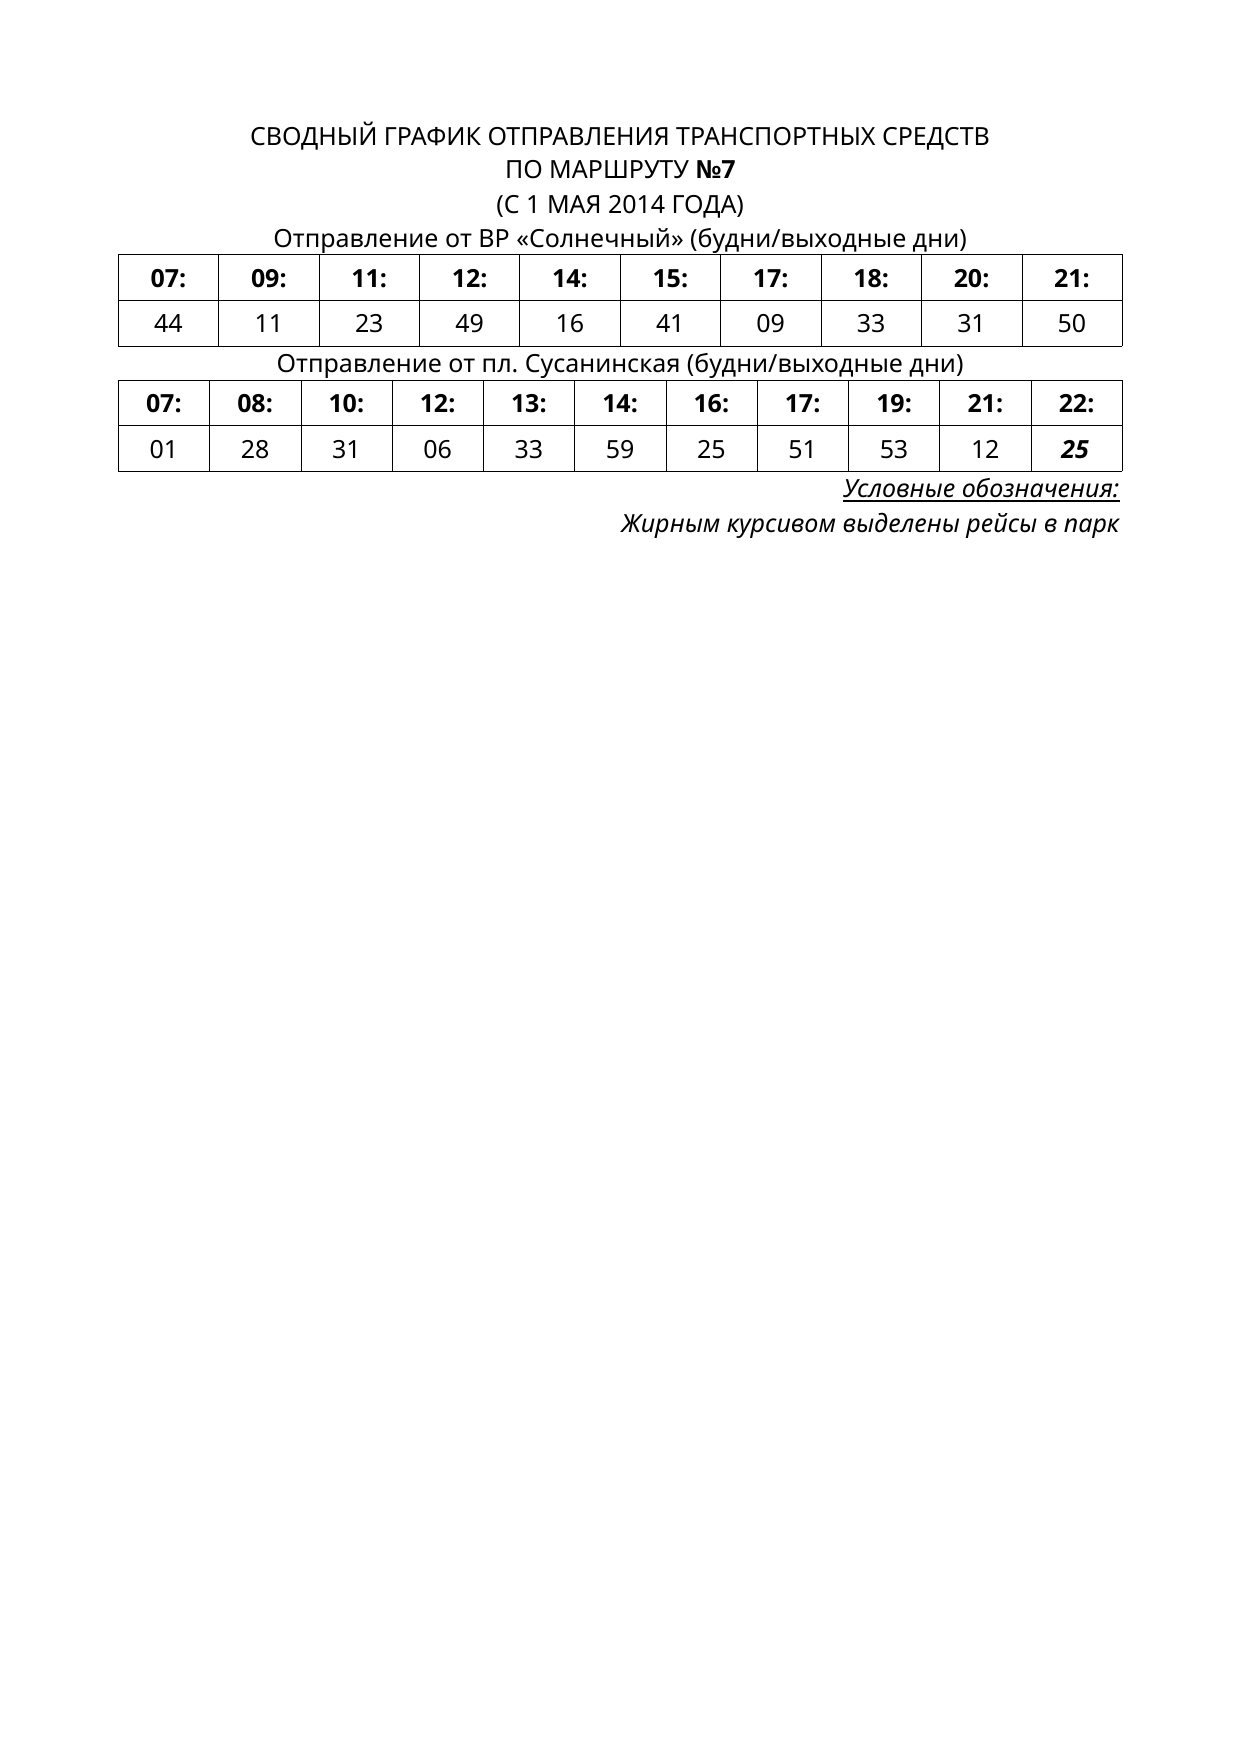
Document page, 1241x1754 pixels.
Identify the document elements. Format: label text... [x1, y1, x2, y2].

table_header 12: [420, 255, 519, 300]
text Отправление от пл. Сусанинская (будни/выходные дни) [118, 347, 1122, 380]
table_cell 49 [420, 301, 519, 346]
table_cell 33 [822, 301, 921, 346]
table_header 10: [302, 381, 392, 425]
table_header 09: [219, 255, 319, 300]
table_cell 06 [393, 426, 483, 471]
table_header 07: [119, 255, 218, 300]
table_header 21: [1023, 255, 1122, 300]
table_header 22: [1032, 381, 1122, 425]
table_header 07: [119, 381, 209, 425]
table_cell 53 [849, 426, 939, 471]
table_header 12: [393, 381, 483, 425]
table_header 19: [849, 381, 939, 425]
text Условные обозначения: [118, 472, 1122, 505]
table_cell 23 [320, 301, 419, 346]
text СВОДНЫЙ ГРАФИК ОТПРАВЛЕНИЯ ТРАНСПОРТНЫХ СРЕДСТВ [118, 118, 1122, 152]
table_cell 01 [119, 426, 209, 471]
text (С 1 МАЯ 2014 ГОДА) [118, 186, 1122, 220]
table_cell 50 [1023, 301, 1122, 346]
table_header 11: [320, 255, 419, 300]
table_header 15: [621, 255, 720, 300]
table_cell 31 [302, 426, 392, 471]
table_header 14: [575, 381, 666, 425]
table_header 18: [822, 255, 921, 300]
table_header 14: [520, 255, 620, 300]
table_cell 11 [219, 301, 319, 346]
table_cell 33 [484, 426, 574, 471]
table_cell 31 [922, 301, 1022, 346]
table_cell 51 [758, 426, 848, 471]
table_header 21: [940, 381, 1031, 425]
table_cell 25 [1032, 426, 1122, 471]
table_cell 59 [575, 426, 666, 471]
table_header 08: [210, 381, 301, 425]
table_cell 41 [621, 301, 720, 346]
table_cell 12 [940, 426, 1031, 471]
table_cell 25 [667, 426, 757, 471]
text Жирным курсивом выделены рейсы в парк [118, 505, 1122, 539]
table_cell 28 [210, 426, 301, 471]
text ПО МАРШРУТУ №7 [118, 152, 1122, 186]
table_header 20: [922, 255, 1022, 300]
table_cell 16 [520, 301, 620, 346]
table_cell 09 [721, 301, 821, 346]
table_cell 44 [119, 301, 218, 346]
table_header 13: [484, 381, 574, 425]
table_header 17: [758, 381, 848, 425]
text Отправление от ВР «Солнечный» (будни/выходные дни) [118, 220, 1122, 254]
table_header 17: [721, 255, 821, 300]
table_header 16: [667, 381, 757, 425]
